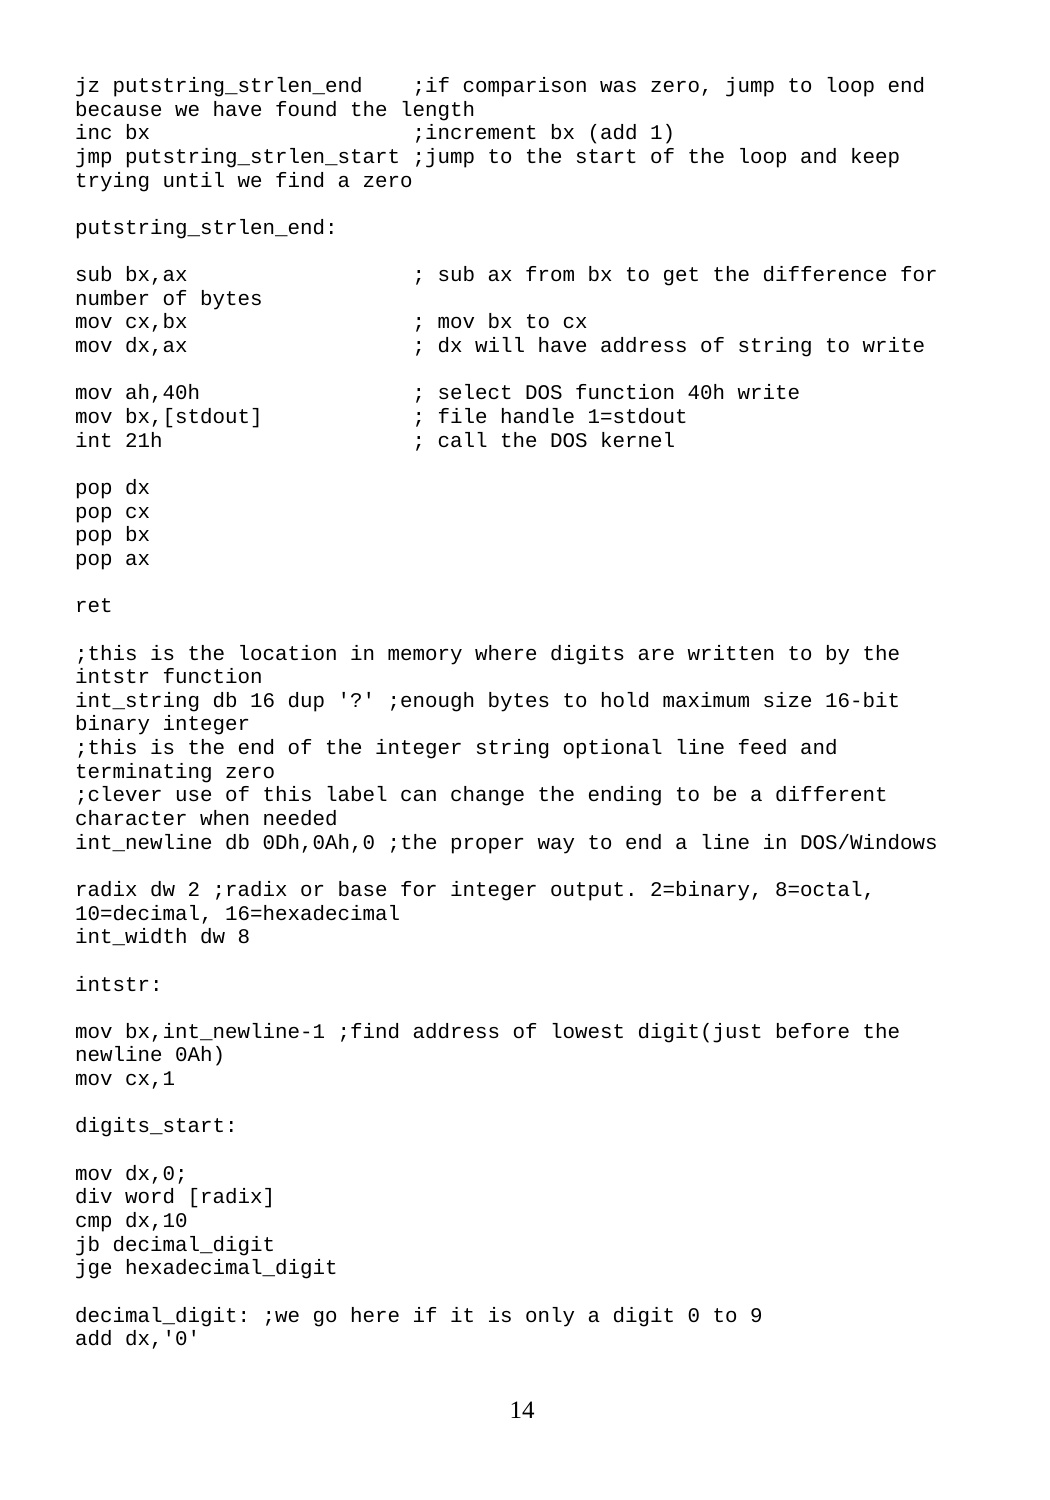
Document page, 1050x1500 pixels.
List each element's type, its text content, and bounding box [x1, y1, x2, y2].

text mov cx,bx ; mov bx to cx [75, 311, 975, 335]
text ;this is the location in memory where digits are written to by the intstr function [75, 642, 975, 690]
text div word [radix] [75, 1186, 975, 1210]
text pop ax [75, 548, 975, 572]
text mov bx,[stdout] ; file handle 1=stdout [75, 406, 975, 430]
text jb decimal_digit [75, 1234, 975, 1257]
text putstring_strlen_end: [75, 217, 975, 241]
text intstr: [75, 973, 975, 997]
text jmp putstring_strlen_start ;jump to the start of the loop and keep trying until we find a zero [75, 146, 975, 193]
text cmp dx,10 [75, 1210, 975, 1234]
text int 21h ; call the DOS kernel [75, 430, 975, 453]
text mov cx,1 [75, 1068, 975, 1092]
text mov ah,40h ; select DOS function 40h write [75, 382, 975, 406]
text radix dw 2 ;radix or base for integer output. 2=binary, 8=octal, 10=decimal, 16=hexadecimal [75, 879, 975, 926]
text jz putstring_strlen_end ;if comparison was zero, jump to loop end because we have found the length [75, 75, 975, 122]
text inc bx ;increment bx (add 1) [75, 122, 975, 146]
text digits_start: [75, 1115, 975, 1139]
text mov dx,0; [75, 1163, 975, 1186]
text ret [75, 595, 975, 619]
text int_newline db 0Dh,0Ah,0 ;the proper way to end a line in DOS/Windows [75, 832, 975, 855]
text pop dx [75, 477, 975, 501]
text add dx,'0' [75, 1328, 975, 1352]
text ;this is the end of the integer string optional line feed and terminating zero [75, 737, 975, 784]
text decimal_digit: ;we go here if it is only a digit 0 to 9 [75, 1304, 975, 1328]
text pop bx [75, 524, 975, 548]
text ;clever use of this label can change the ending to be a different character when needed [75, 784, 975, 832]
text sub bx,ax ; sub ax from bx to get the difference for number of bytes [75, 264, 975, 311]
text int_width dw 8 [75, 926, 975, 950]
text mov bx,int_newline-1 ;find address of lowest digit(just before the newline 0Ah) [75, 1021, 975, 1068]
text pop cx [75, 501, 975, 524]
text jge hexadecimal_digit [75, 1257, 975, 1281]
text mov dx,ax ; dx will have address of string to write [75, 335, 975, 359]
text int_string db 16 dup '?' ;enough bytes to hold maximum size 16-bit binary integer [75, 690, 975, 737]
